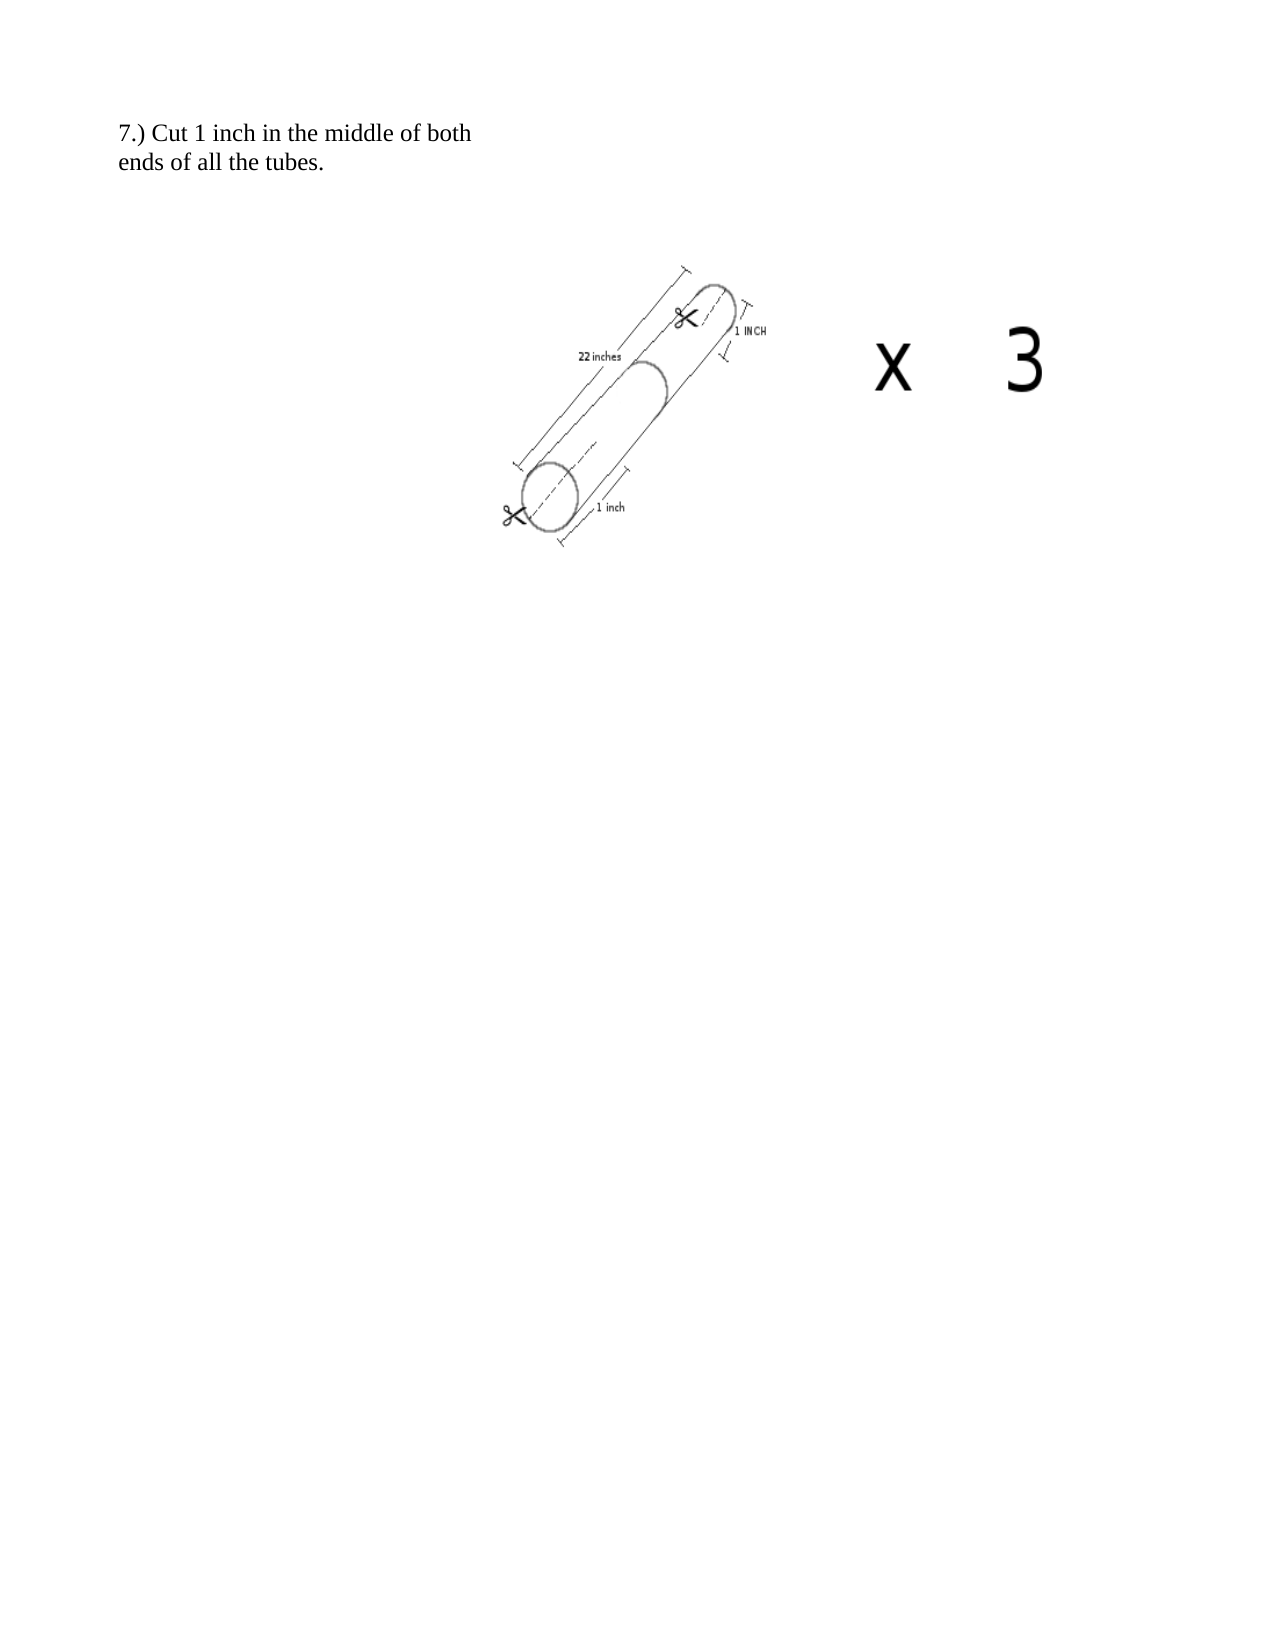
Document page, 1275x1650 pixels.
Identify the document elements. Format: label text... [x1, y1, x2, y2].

picture [477, 132, 1187, 1258]
text 7.) Cut 1 inch in the middle of both ends of all the tubes. [118, 118, 1157, 176]
